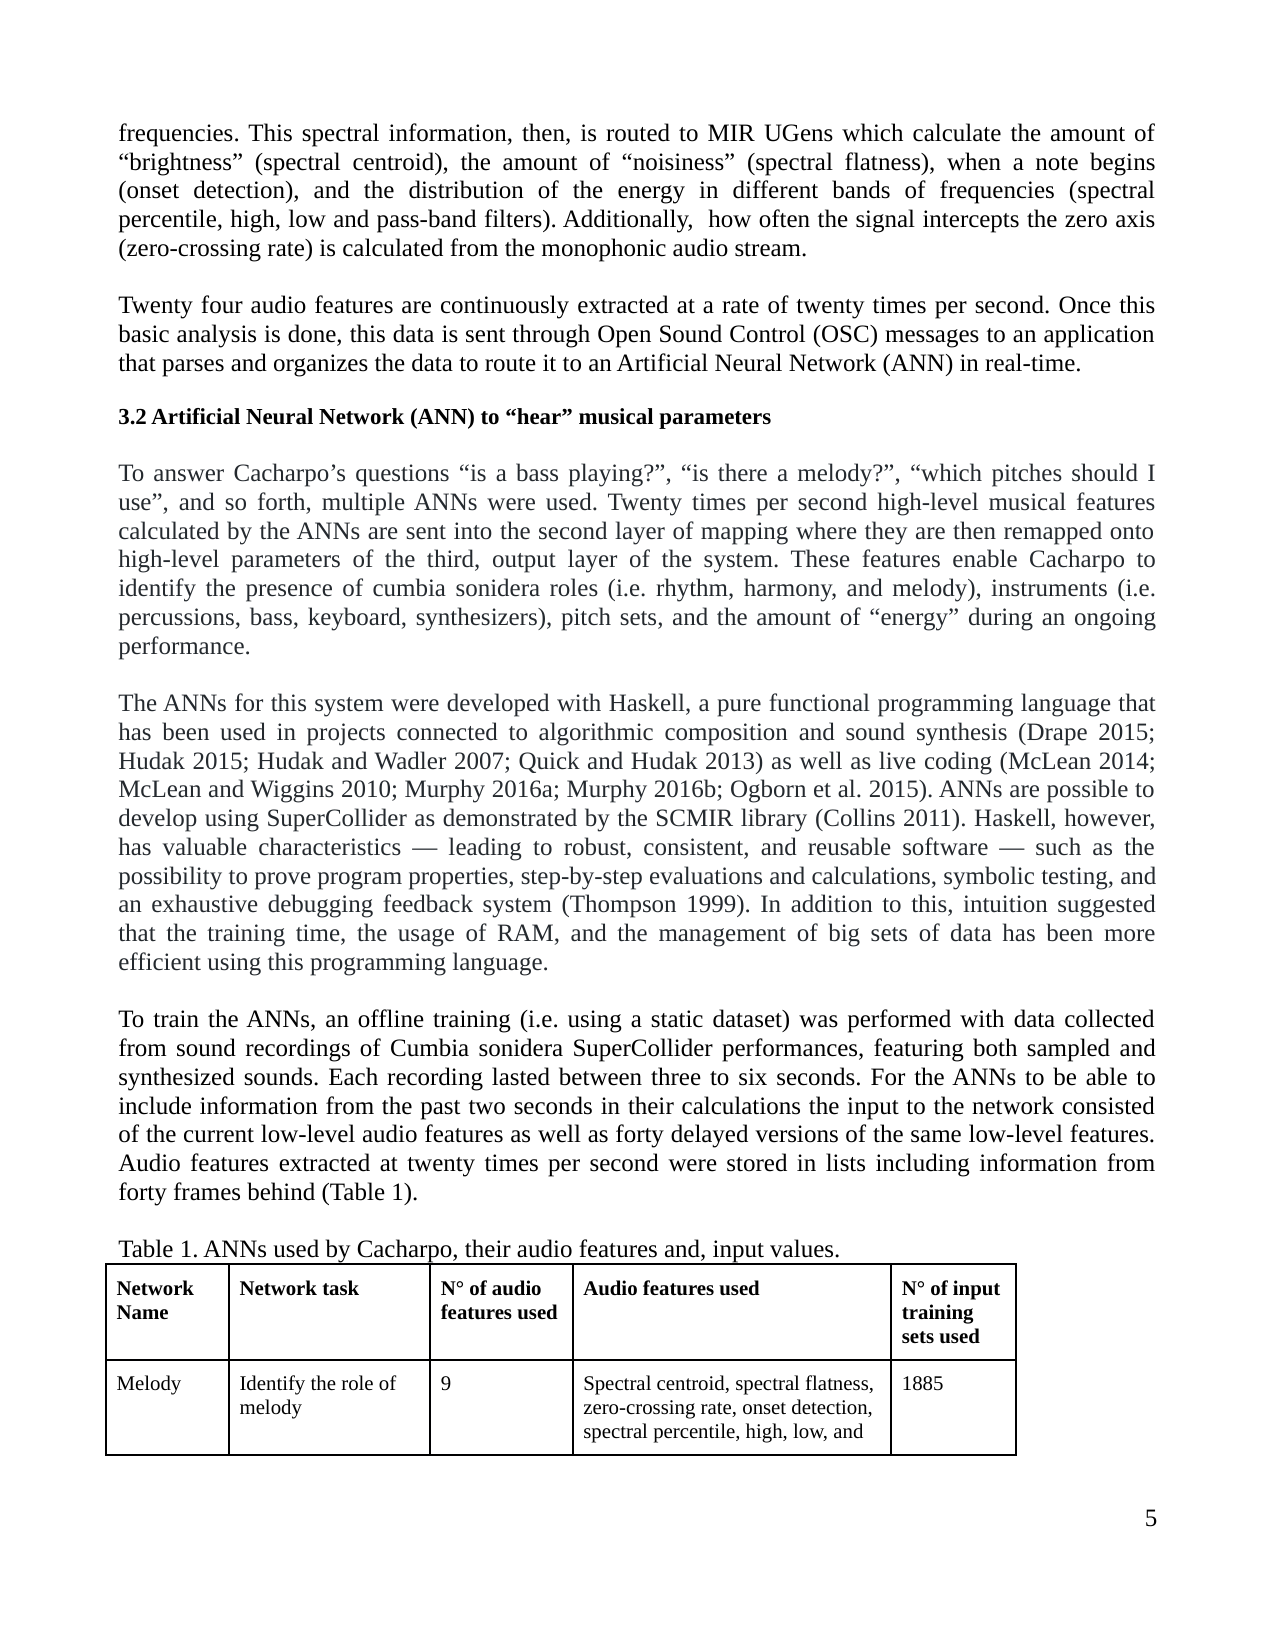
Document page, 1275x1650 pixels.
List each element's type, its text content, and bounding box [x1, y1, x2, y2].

text Table 1. ANNs used by Cacharpo, their audio features and, input values. [118, 1234, 1157, 1263]
table_cell Identify the role of melody [230, 1361, 429, 1453]
subtitle 3.2 Artificial Neural Network (ANN) to “hear” musical parameters [118, 403, 1157, 429]
table_cell 1885 [892, 1361, 1015, 1453]
text To answer Cacharpo’s questions “is a bass playing?”, “is there a melody?”, “which pitches should I use”, and so forth, multiple ANNs were used. Twenty times per second high-level musical features calculated by the ANNs are sent into the second layer of mapping where they are then remapped onto high-level parameters of the third, output layer of the system. These features enable Cacharpo to identify the presence of cumbia sonidera roles (i.e. rhythm, harmony, and melody), instruments (i.e. percussions, bass, keyboard, synthesizers), pitch sets, and the amount of “energy” during an ongoing performance. [118, 458, 1157, 659]
table_cell 9 [431, 1361, 572, 1453]
table_header Network Name [107, 1265, 228, 1358]
table_header N° of audio features used [431, 1265, 572, 1358]
text To train the ANNs, an offline training (i.e. using a static dataset) was performed with data collected from sound recordings of Cumbia sonidera SuperCollider performances, featuring both sampled and synthesized sounds. Each recording lasted between three to six seconds. For the ANNs to be able to include information from the past two seconds in their calculations the input to the network consisted of the current low-level audio features as well as forty delayed versions of the same low-level features. Audio features extracted at twenty times per second were stored in lists including information from forty frames behind (Table 1). [118, 1004, 1157, 1206]
table_cell Spectral centroid, spectral flatness, zero-crossing rate, onset detection, spectral percentile, high, low, and [574, 1361, 890, 1453]
text Twenty four audio features are continuously extracted at a rate of twenty times per second. Once this basic analysis is done, this data is sent through Open Sound Control (OSC) messages to an application that parses and organizes the data to route it to an Artificial Neural Network (ANN) in real-time. [118, 291, 1157, 377]
text frequencies. This spectral information, then, is routed to MIR UGens which calculate the amount of “brightness” (spectral centroid), the amount of “noisiness” (spectral flatness), when a note begins (onset detection), and the distribution of the energy in different bands of frequencies (spectral percentile, high, low and pass-band filters). Additionally, how often the signal intercepts the zero axis (zero-crossing rate) is calculated from the monophonic audio stream. [118, 118, 1157, 262]
table_header Audio features used [574, 1265, 890, 1358]
table_header N° of input training sets used [892, 1265, 1015, 1358]
table_cell Melody [107, 1361, 228, 1453]
text The ANNs for this system were developed with Haskell, a pure functional programming language that has been used in projects connected to algorithmic composition and sound synthesis (Drape 2015; Hudak 2015; Hudak and Wadler 2007; Quick and Hudak 2013) as well as live coding (McLean 2014; McLean and Wiggins 2010; Murphy 2016a; Murphy 2016b; Ogborn et al. 2015). ANNs are possible to develop using SuperCollider as demonstrated by the SCMIR library (Collins 2011). Haskell, however, has valuable characteristics — leading to robust, consistent, and reusable software — such as the possibility to prove program properties, step-by-step evaluations and calculations, symbolic testing, and an exhaustive debugging feedback system (Thompson 1999). In addition to this, intuition suggested that the training time, the usage of RAM, and the management of big sets of data has been more efficient using this programming language. [118, 688, 1157, 976]
table_header Network task [230, 1265, 429, 1358]
